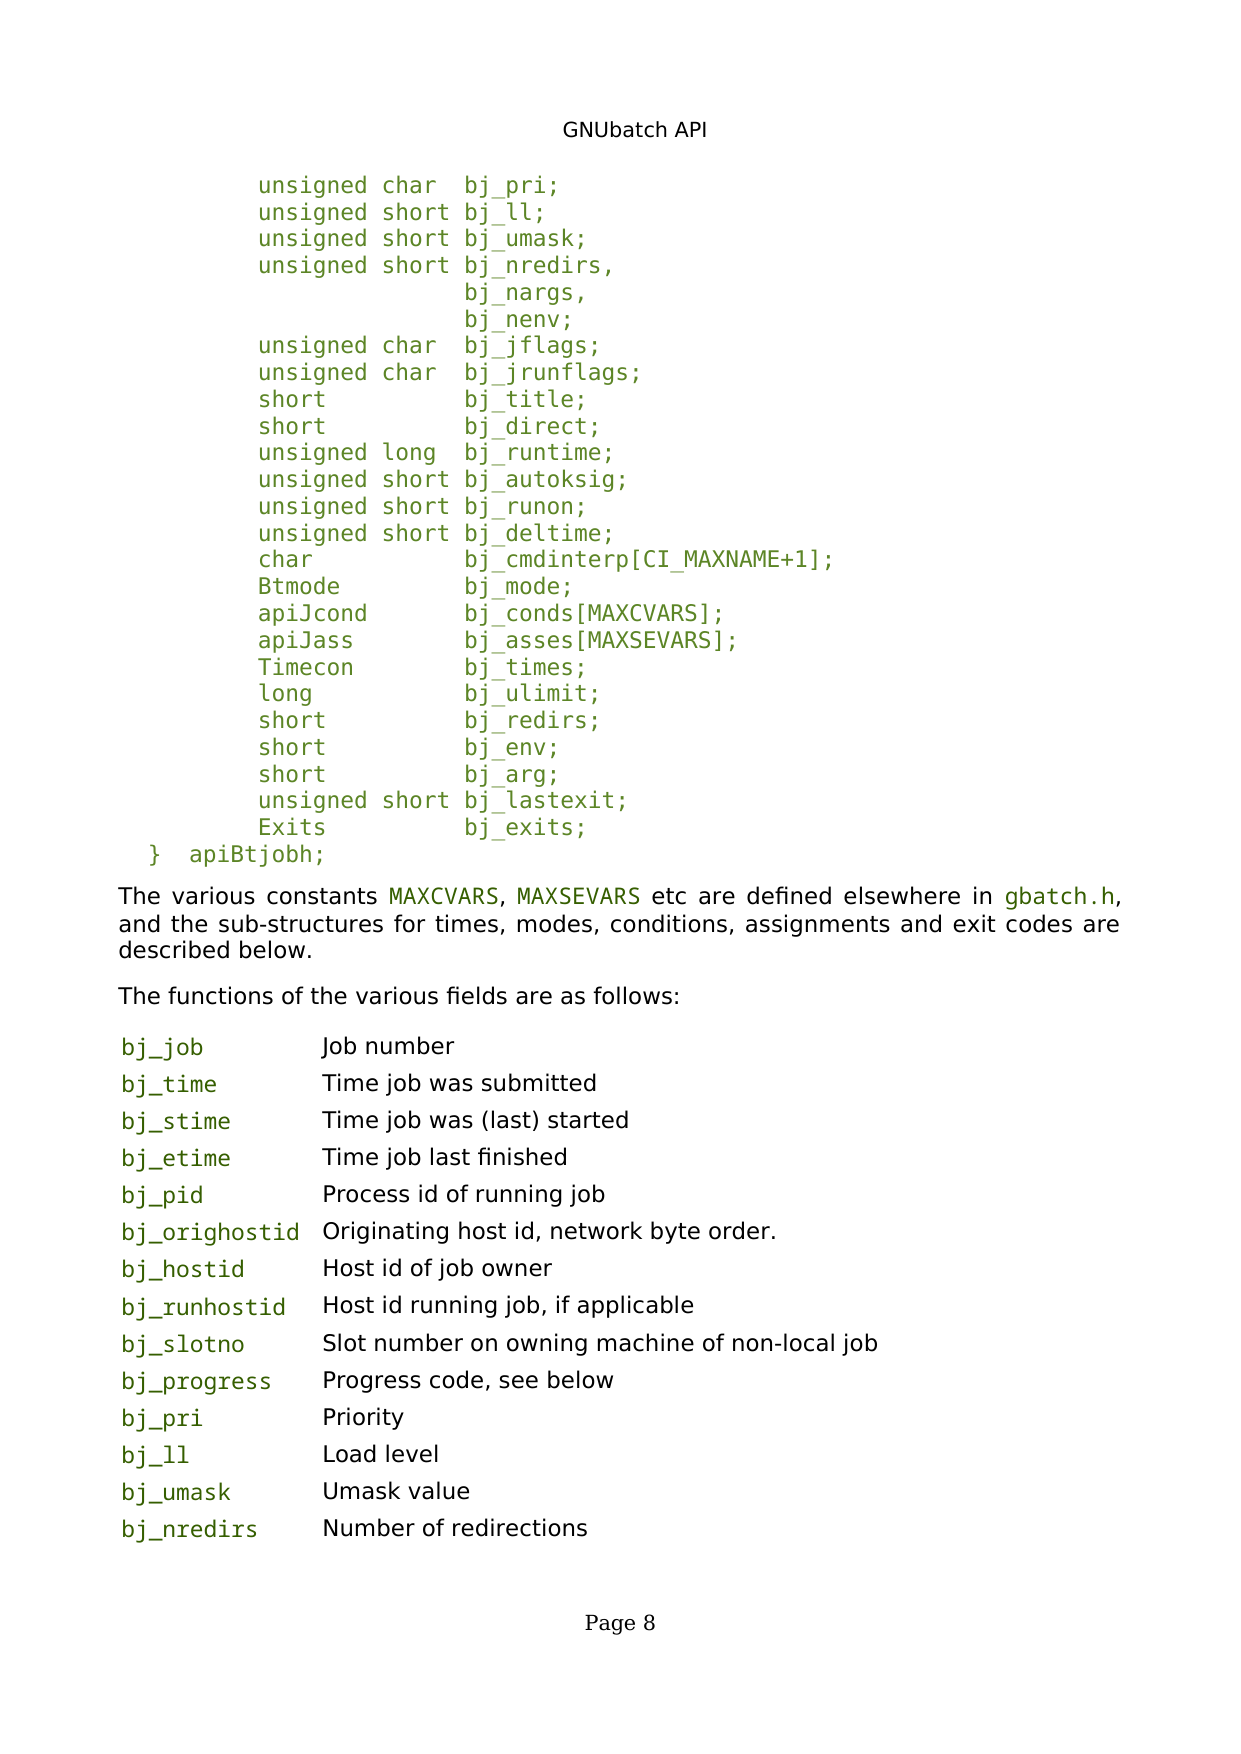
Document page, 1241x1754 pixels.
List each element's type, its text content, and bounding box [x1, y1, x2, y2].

table_header Job number [319, 1028, 899, 1065]
text } apiBtjobh; [148, 841, 1122, 868]
table_cell bj_orighostid [118, 1213, 319, 1250]
table_cell Originating host id, network byte order. [319, 1213, 899, 1250]
table_cell bj_pri [118, 1399, 319, 1436]
text unsigned short bj_deltime; [148, 520, 1122, 547]
text Timecon bj_times; [148, 654, 1122, 681]
table_cell bj_time [118, 1065, 319, 1102]
table_cell Load level [319, 1436, 899, 1473]
text short bj_redirs; [148, 707, 1122, 734]
table_cell bj_umask [118, 1473, 319, 1510]
text bj_nenv; [148, 306, 1122, 332]
text unsigned short bj_nredirs, [148, 252, 1122, 279]
text short bj_arg; [148, 761, 1122, 788]
table_header bj_job [118, 1028, 319, 1065]
table_cell Priority [319, 1399, 899, 1436]
text apiJcond bj_conds[MAXCVARS]; [148, 600, 1122, 627]
text long bj_ulimit; [148, 681, 1122, 707]
table_cell bj_slotno [118, 1325, 319, 1362]
table_cell bj_runhostid [118, 1288, 319, 1324]
table_cell Process id of running job [319, 1176, 899, 1213]
table_cell bj_ll [118, 1436, 319, 1473]
text The functions of the various fields are as follows: [118, 983, 1122, 1009]
table_cell Host id running job, if applicable [319, 1288, 899, 1324]
table_cell Slot number on owning machine of non-local job [319, 1325, 899, 1362]
table_cell Time job last finished [319, 1139, 899, 1176]
text unsigned short bj_ll; [148, 199, 1122, 225]
text unsigned short bj_umask; [148, 225, 1122, 252]
text unsigned short bj_lastexit; [148, 788, 1122, 814]
text short bj_direct; [148, 413, 1122, 439]
table_cell Time job was (last) started [319, 1102, 899, 1139]
text apiJass bj_asses[MAXSEVARS]; [148, 627, 1122, 654]
table_cell bj_nredirs [118, 1510, 319, 1547]
text unsigned long bj_runtime; [148, 439, 1122, 466]
text unsigned char bj_pri; [148, 172, 1122, 199]
text Exits bj_exits; [148, 814, 1122, 841]
text Btmode bj_mode; [148, 573, 1122, 600]
text unsigned char bj_jflags; [148, 332, 1122, 359]
table_cell Time job was submitted [319, 1065, 899, 1102]
text unsigned short bj_runon; [148, 493, 1122, 520]
text unsigned char bj_jrunflags; [148, 359, 1122, 386]
text unsigned short bj_autoksig; [148, 466, 1122, 493]
text char bj_cmdinterp[CI_MAXNAME+1]; [148, 547, 1122, 573]
table_cell bj_progress [118, 1362, 319, 1399]
text short bj_title; [148, 386, 1122, 413]
text The various constants MAXCVARS, MAXSEVARS etc are defined elsewhere in gbatch.h, and the sub-structures for times, modes, conditions, assignments and exit codes are described below. [118, 880, 1122, 964]
table_cell bj_hostid [118, 1250, 319, 1287]
table_cell Umask value [319, 1473, 899, 1510]
table_cell bj_stime [118, 1102, 319, 1139]
text bj_nargs, [148, 279, 1122, 306]
table_cell bj_pid [118, 1176, 319, 1213]
table_cell Host id of job owner [319, 1250, 899, 1287]
table_cell Number of redirections [319, 1510, 899, 1547]
table_cell bj_etime [118, 1139, 319, 1176]
table_cell Progress code, see below [319, 1362, 899, 1399]
text short bj_env; [148, 734, 1122, 761]
